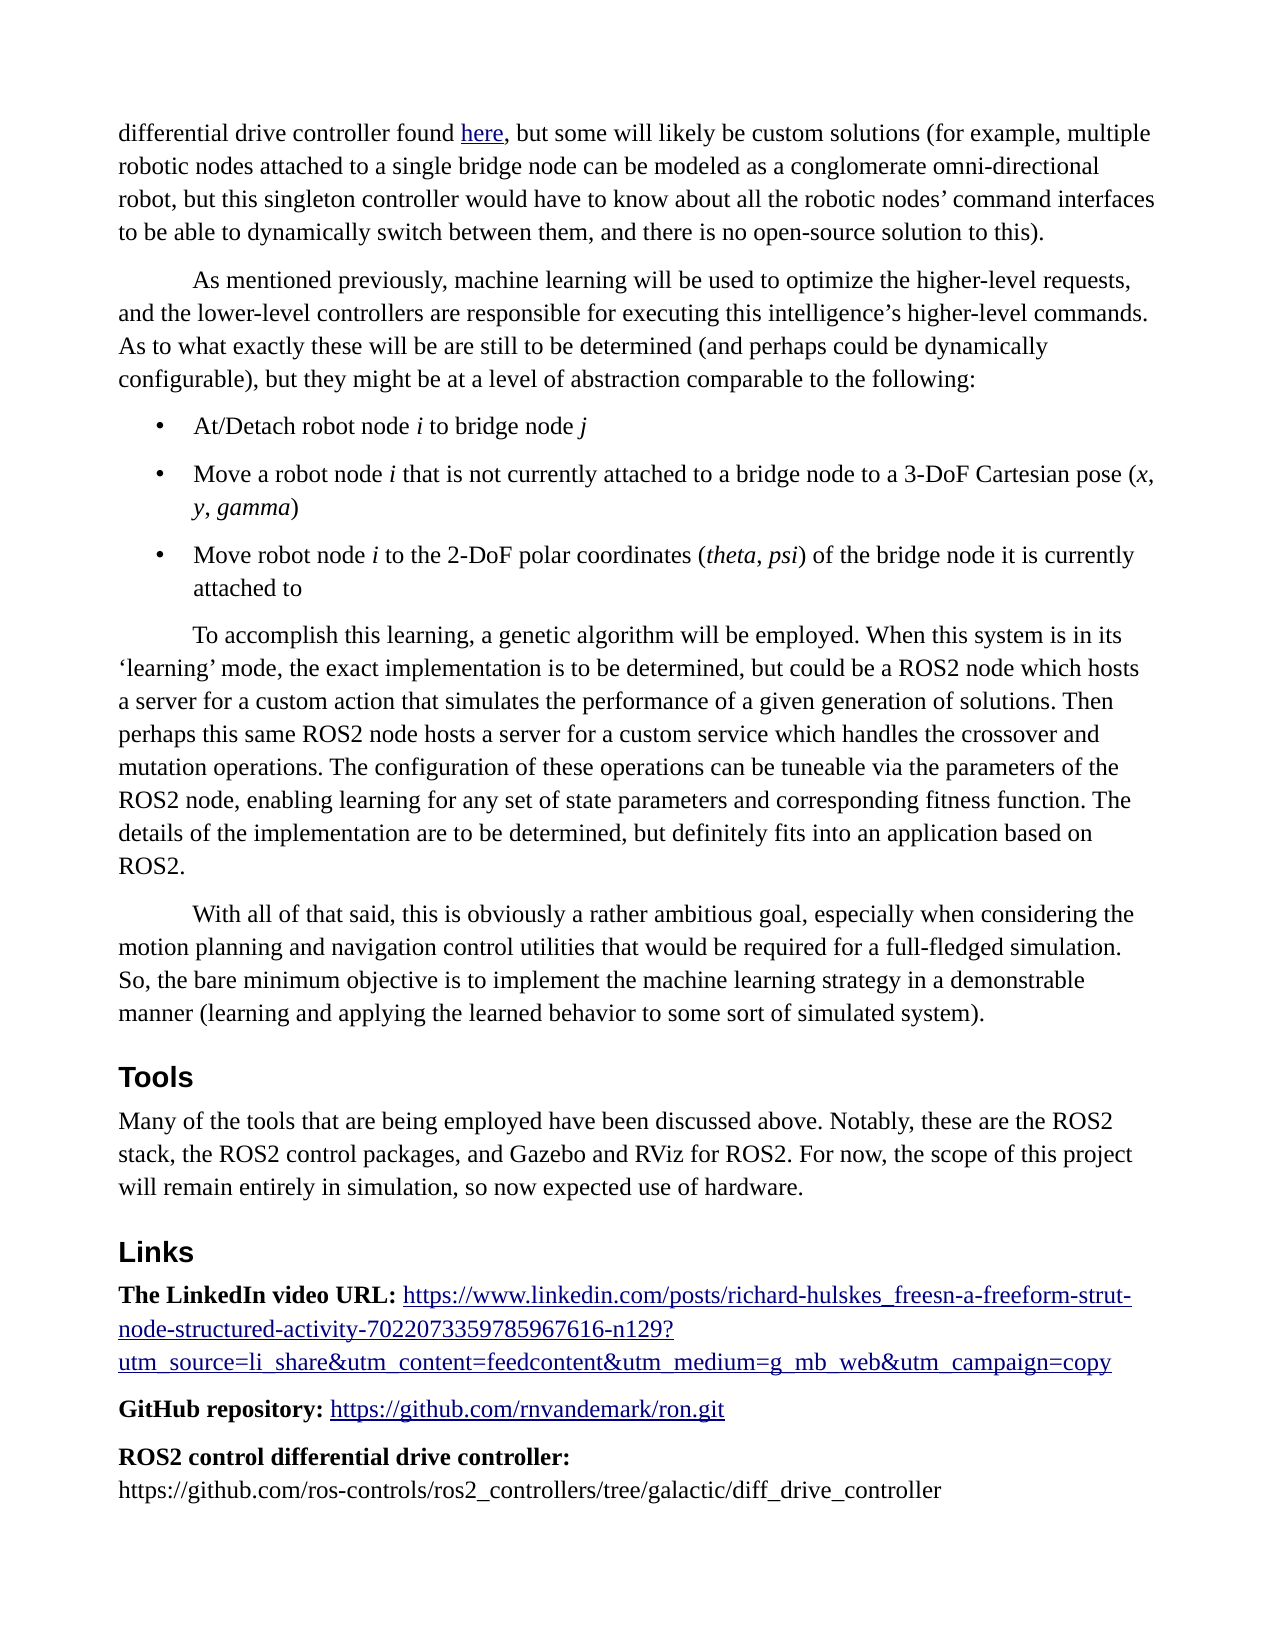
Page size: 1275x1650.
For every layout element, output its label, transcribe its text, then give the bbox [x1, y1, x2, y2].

list Move a robot node i that is not currently attached to a bridge node to a 3-DoF Cartesian pose (x, y, gamma) [156, 459, 1157, 521]
text To accomplish this learning, a genetic algorithm will be employed. When this system is in its ‘learning’ mode, the exact implementation is to be determined, but could be a ROS2 node which hosts a server for a custom action that simulates the performance of a given generation of solutions. Then perhaps this same ROS2 node hosts a server for a custom service which handles the crossover and mutation operations. The configuration of these operations can be tuneable via the parameters of the ROS2 node, enabling learning for any set of state parameters and corresponding fitness function. The details of the implementation are to be determined, but definitely fits into an application based on ROS2. [118, 620, 1157, 880]
text differential drive controller found here, but some will likely be custom solutions (for example, multiple robotic nodes attached to a single bridge node can be modeled as a conglomerate omni-directional robot, but this singleton controller would have to know about all the robotic nodes’ command interfaces to be able to dynamically switch between them, and there is no open-source solution to this). [118, 118, 1157, 246]
subtitle Links [118, 1234, 1157, 1268]
list At/Detach robot node i to bridge node j [156, 411, 1157, 440]
list Move robot node i to the 2-DoF polar coordinates (theta, psi) of the bridge node it is currently attached to [156, 540, 1157, 601]
subtitle Tools [118, 1060, 1157, 1094]
text GitHub repository: https://github.com/rnvandemark/ron.git [118, 1394, 1157, 1423]
text With all of that said, this is obviously a rather ambitious goal, especially when considering the motion planning and navigation control utilities that would be required for a full-fledged simulation. So, the bare minimum objective is to implement the machine learning strategy in a demonstrable manner (learning and applying the learned behavior to some sort of simulated system). [118, 899, 1157, 1027]
text The LinkedIn video URL: https://www.linkedin.com/posts/richard-hulskes_freesn-a-freeform-strut-node-structured-activity-7022073359785967616-n129?utm_source=li_share&utm_content=feedcontent&utm_medium=g_mb_web&utm_campaign=copy [118, 1281, 1157, 1375]
text As mentioned previously, machine learning will be used to optimize the higher-level requests, and the lower-level controllers are responsible for executing this intelligence’s higher-level commands. As to what exactly these will be are still to be determined (and perhaps could be dynamically configurable), but they might be at a level of abstraction comparable to the following: [118, 265, 1157, 393]
text Many of the tools that are being employed have been discussed above. Notably, these are the ROS2 stack, the ROS2 control packages, and Gazebo and RViz for ROS2. For now, the scope of this project will remain entirely in simulation, so now expected use of hardware. [118, 1106, 1157, 1201]
text ROS2 control differential drive controller: https://github.com/ros-controls/ros2_controllers/tree/galactic/diff_drive_controller [118, 1442, 1157, 1504]
